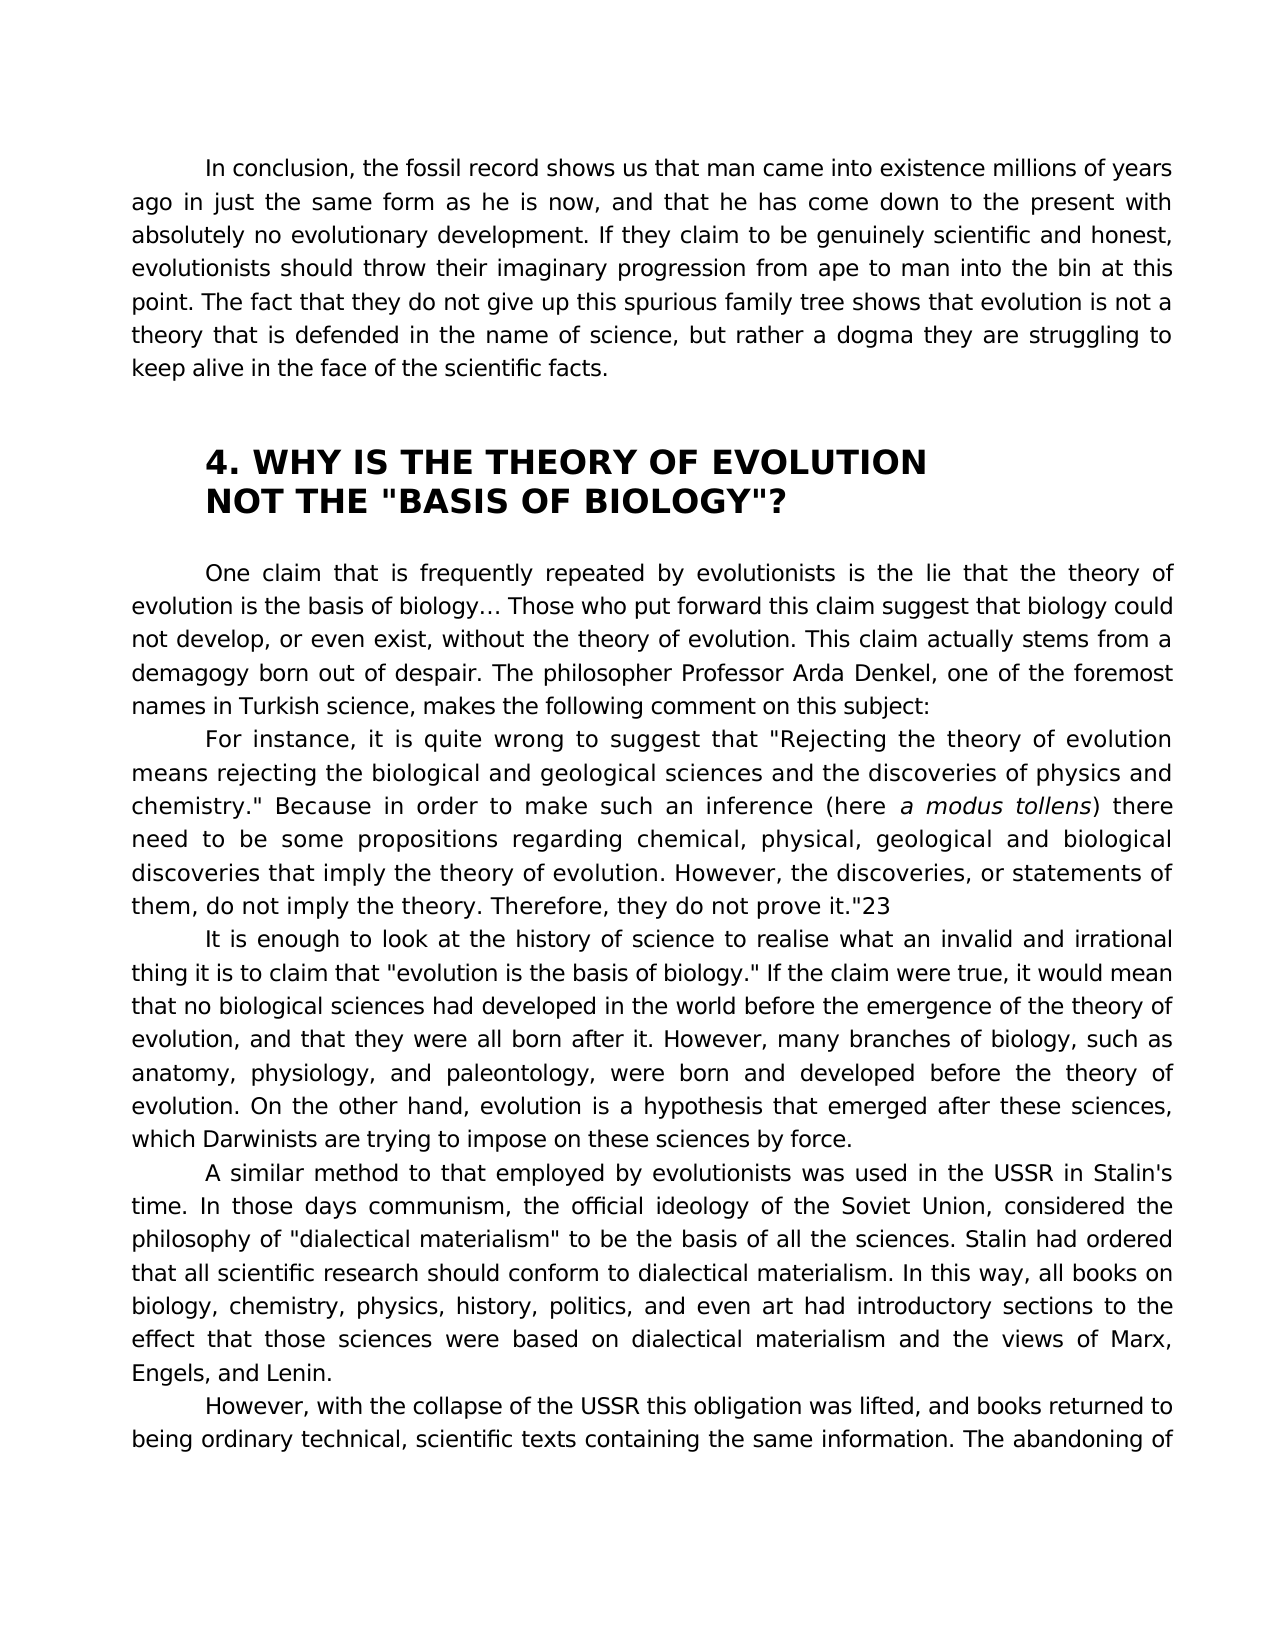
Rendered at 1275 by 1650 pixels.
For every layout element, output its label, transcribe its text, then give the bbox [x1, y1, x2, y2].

text One claim that is frequently repeated by evolutionists is the lie that the theory of evolution is the basis of biology… Those who put forward this claim suggest that biology could not develop, or even exist, without the theory of evolution. This claim actually stems from a demagogy born out of despair. The philosopher Professor Arda Denkel, one of the foremost names in Turkish science, makes the following comment on this subject: [131, 554, 1174, 721]
text A similar method to that employed by evolutionists was used in the USSR in Stalin's time. In those days communism, the official ideology of the Soviet Union, considered the philosophy of "dialectical materialism" to be the basis of all the sciences. Stalin had ordered that all scientific research should conform to dialectical materialism. In this way, all books on biology, chemistry, physics, history, politics, and even art had introductory sections to the effect that those sciences were based on dialectical materialism and the views of Marx, Engels, and Lenin. [131, 1154, 1174, 1388]
text However, with the collapse of the USSR this obligation was lifted, and books returned to being ordinary technical, scientific texts containing the same information. The abandoning of [131, 1388, 1174, 1454]
text NOT THE "BASIS OF BIOLOGY"? [131, 482, 1174, 521]
text For instance, it is quite wrong to suggest that "Rejecting the theory of evolution means rejecting the biological and geological sciences and the discoveries of physics and chemistry." Because in order to make such an inference (here a modus tollens) there need to be some propositions regarding chemical, physical, geological and biological discoveries that imply the theory of evolution. However, the discoveries, or statements of them, do not imply the theory. Therefore, they do not prove it."23 [131, 721, 1174, 921]
text 4. WHY IS THE THEORY OF EVOLUTION [131, 443, 1174, 482]
text It is enough to look at the history of science to realise what an invalid and irrational thing it is to claim that "evolution is the basis of biology." If the claim were true, it would mean that no biological sciences had developed in the world before the emergence of the theory of evolution, and that they were all born after it. However, many branches of biology, such as anatomy, physiology, and paleontology, were born and developed before the theory of evolution. On the other hand, evolution is a hypothesis that emerged after these sciences, which Darwinists are trying to impose on these sciences by force. [131, 921, 1174, 1154]
text In conclusion, the fossil record shows us that man came into existence millions of years ago in just the same form as he is now, and that he has come down to the present with absolutely no evolutionary development. If they claim to be genuinely scientific and honest, evolutionists should throw their imaginary progression from ape to man into the bin at this point. The fact that they do not give up this spurious family tree shows that evolution is not a theory that is defended in the name of science, but rather a dogma they are struggling to keep alive in the face of the scientific facts. [131, 150, 1174, 383]
